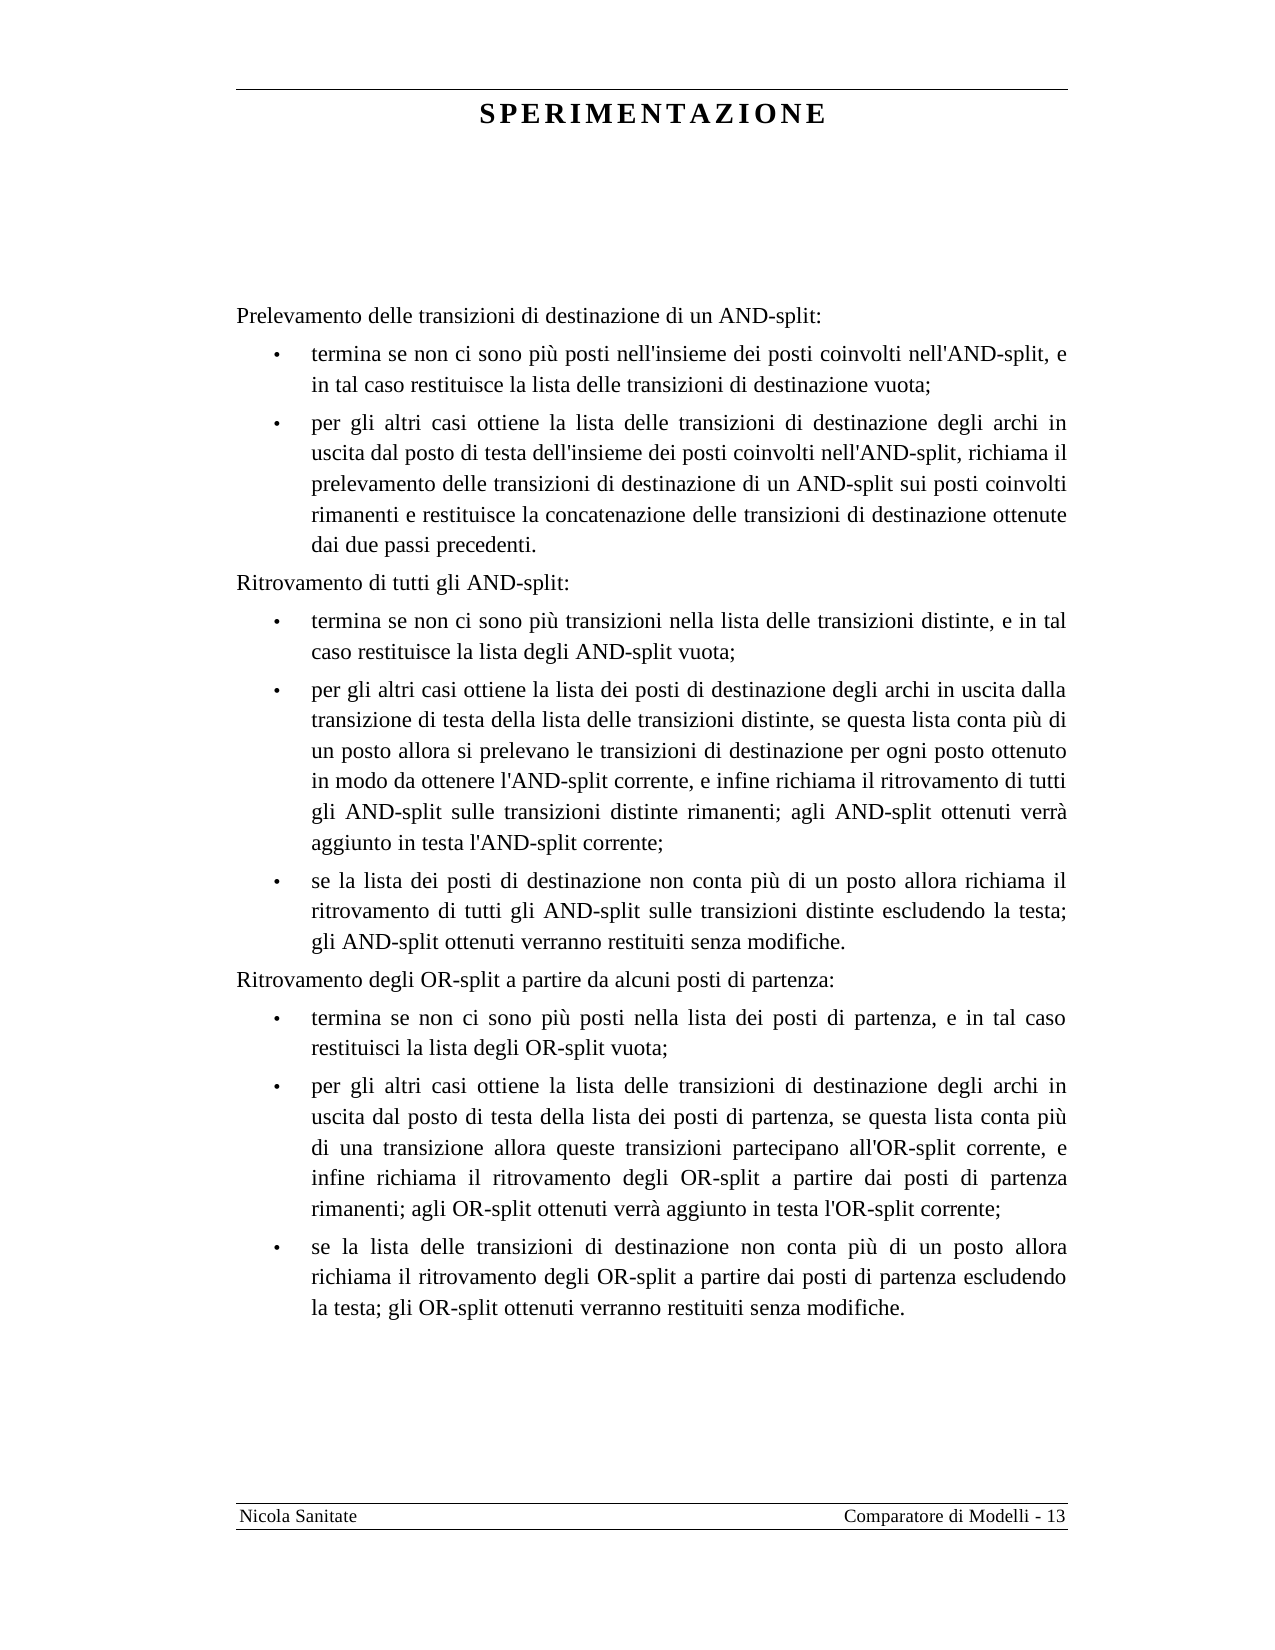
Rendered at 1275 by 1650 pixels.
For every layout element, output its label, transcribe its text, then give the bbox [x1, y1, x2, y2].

list se la lista dei posti di destinazione non conta più di un posto allora richiama il ritrovamento di tutti gli AND-split sulle transizioni distinte escludendo la testa; gli AND-split ottenuti verranno restituiti senza modifiche. [274, 868, 1068, 954]
list termina se non ci sono più posti nella lista dei posti di partenza, e in tal caso restituisci la lista degli OR-split vuota; [274, 1005, 1068, 1061]
text Ritrovamento degli OR-split a partire da alcuni posti di partenza: [236, 967, 1068, 992]
text Prelevamento delle transizioni di destinazione di un AND-split: [236, 303, 1068, 329]
list per gli altri casi ottiene la lista delle transizioni di destinazione degli archi in uscita dal posto di testa dell'insieme dei posti coinvolti nell'AND-split, richiama il prelevamento delle transizioni di destinazione di un AND-split sui posti coinvolti rimanenti e restituisce la concatenazione delle transizioni di destinazione ottenute dai due passi precedenti. [274, 410, 1068, 558]
list se la lista delle transizioni di destinazione non conta più di un posto allora richiama il ritrovamento degli OR-split a partire dai posti di partenza escludendo la testa; gli OR-split ottenuti verranno restituiti senza modifiche. [274, 1234, 1068, 1320]
text Ritrovamento di tutti gli AND-split: [236, 570, 1068, 596]
list per gli altri casi ottiene la lista delle transizioni di destinazione degli archi in uscita dal posto di testa della lista dei posti di partenza, se questa lista conta più di una transizione allora queste transizioni partecipano all'OR-split corrente, e infine richiama il ritrovamento degli OR-split a partire dai posti di partenza rimanenti; agli OR-split ottenuti verrà aggiunto in testa l'OR-split corrente; [274, 1073, 1068, 1221]
list termina se non ci sono più transizioni nella lista delle transizioni distinte, e in tal caso restituisce la lista degli AND-split vuota; [274, 608, 1068, 664]
list termina se non ci sono più posti nell'insieme dei posti coinvolti nell'AND-split, e in tal caso restituisce la lista delle transizioni di destinazione vuota; [274, 341, 1068, 397]
list per gli altri casi ottiene la lista dei posti di destinazione degli archi in uscita dalla transizione di testa della lista delle transizioni distinte, se questa lista conta più di un posto allora si prelevano le transizioni di destinazione per ogni posto ottenuto in modo da ottenere l'AND-split corrente, e infine richiama il ritrovamento di tutti gli AND-split sulle transizioni distinte rimanenti; agli AND-split ottenuti verrà aggiunto in testa l'AND-split corrente; [274, 677, 1068, 855]
